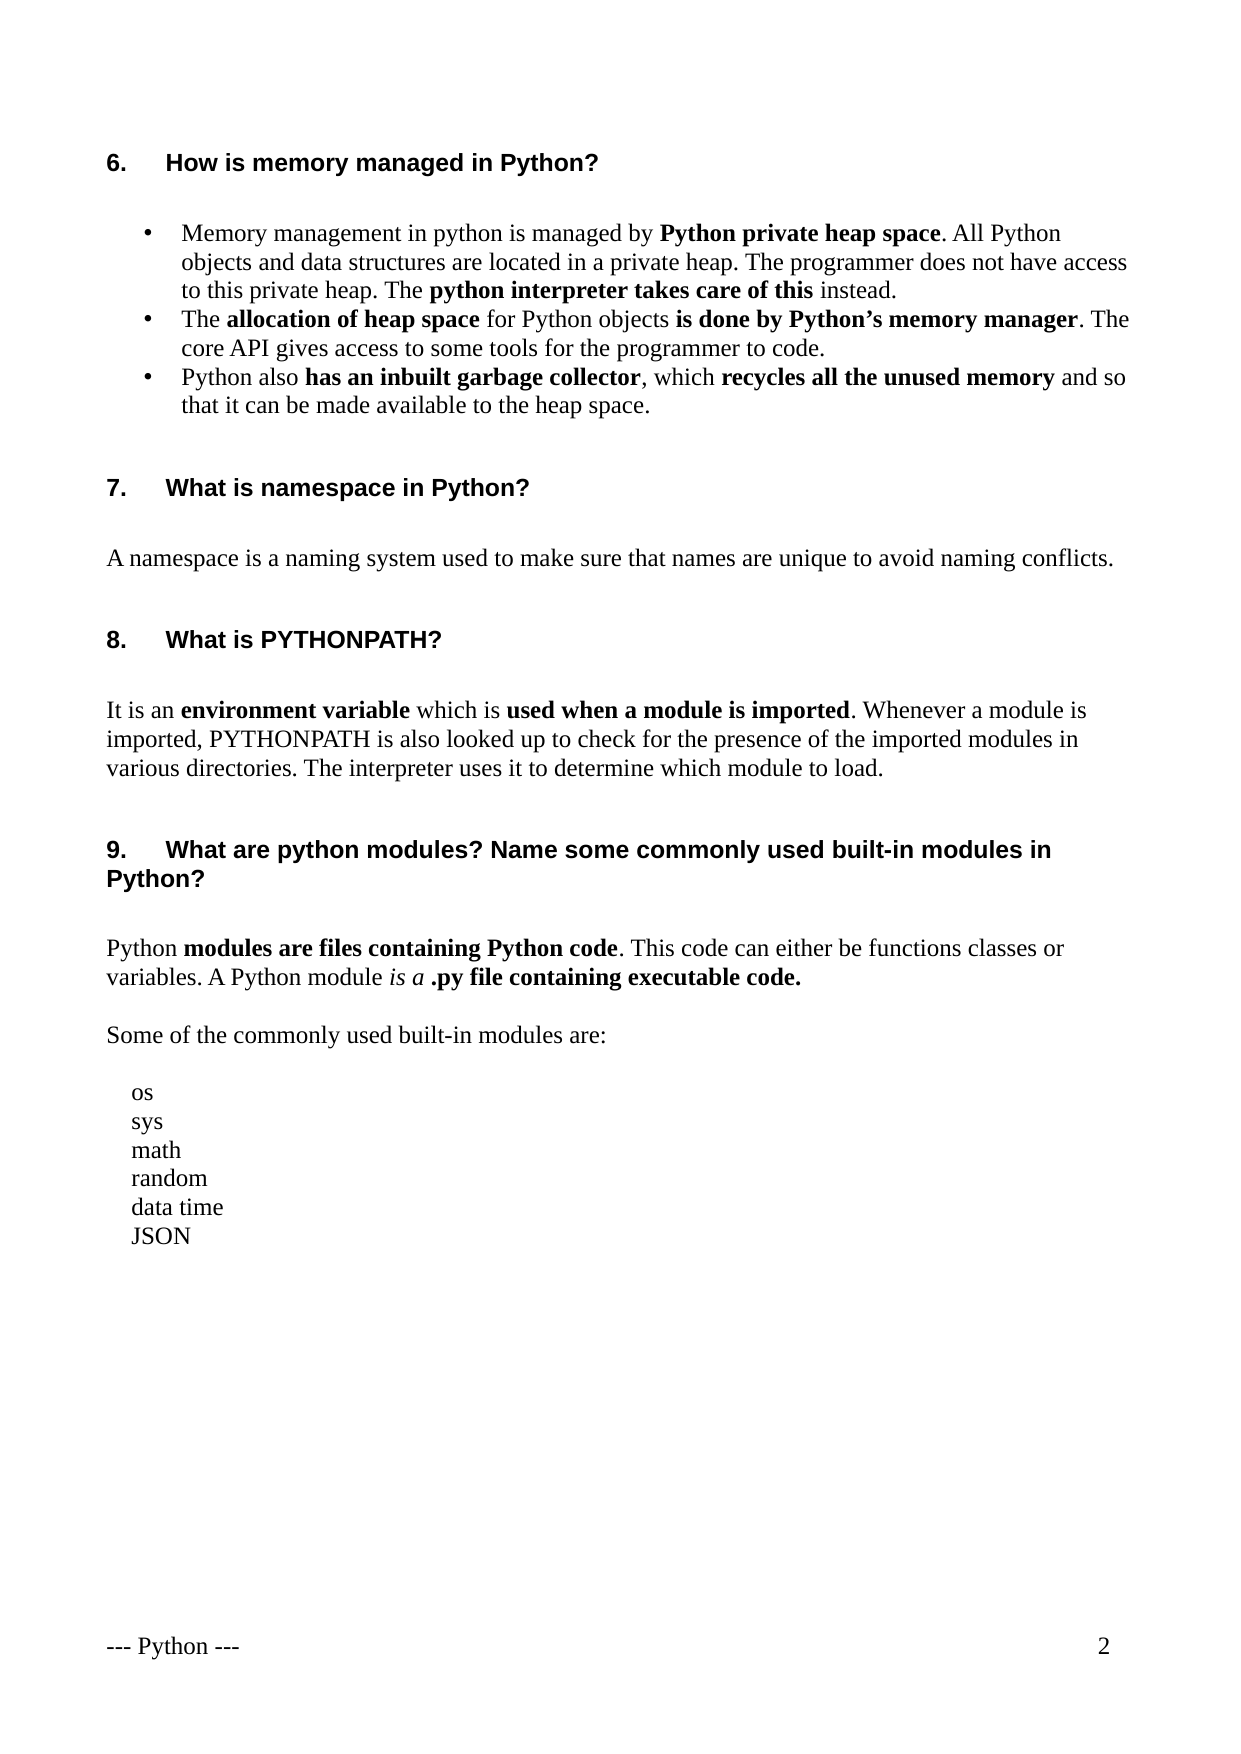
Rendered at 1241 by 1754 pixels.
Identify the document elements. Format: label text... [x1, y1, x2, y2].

list Python also has an inbuilt garbage collector, which recycles all the unused memory and so that it can be made available to the heap space. [144, 362, 1134, 419]
text Python modules are files containing Python code. This code can either be functions classes or variables. A Python module is a .py file containing executable code. [106, 933, 1134, 991]
subtitle What is PYTHONPATH? [106, 625, 1134, 654]
text sys [106, 1106, 1134, 1135]
text os [106, 1077, 1134, 1106]
subtitle How is memory managed in Python? [106, 148, 1134, 177]
text data time [106, 1192, 1134, 1221]
list The allocation of heap space for Python objects is done by Python’s memory manager. The core API gives access to some tools for the programmer to code. [144, 304, 1134, 362]
text JSON [106, 1221, 1134, 1250]
list Memory management in python is managed by Python private heap space. All Python objects and data structures are located in a private heap. The programmer does not have access to this private heap. The python interpreter takes care of this instead. [144, 218, 1134, 304]
text Some of the commonly used built-in modules are: [106, 1020, 1134, 1048]
text A namespace is a naming system used to make sure that names are unique to avoid naming conflicts. [106, 543, 1134, 572]
text It is an environment variable which is used when a module is imported. Whenever a module is imported, PYTHONPATH is also looked up to check for the presence of the imported modules in various directories. The interpreter uses it to determine which module to load. [106, 695, 1134, 781]
subtitle What are python modules? Name some commonly used built-in modules in Python? [106, 835, 1134, 892]
subtitle What is namespace in Python? [106, 473, 1134, 502]
text math [106, 1135, 1134, 1163]
text random [106, 1163, 1134, 1192]
